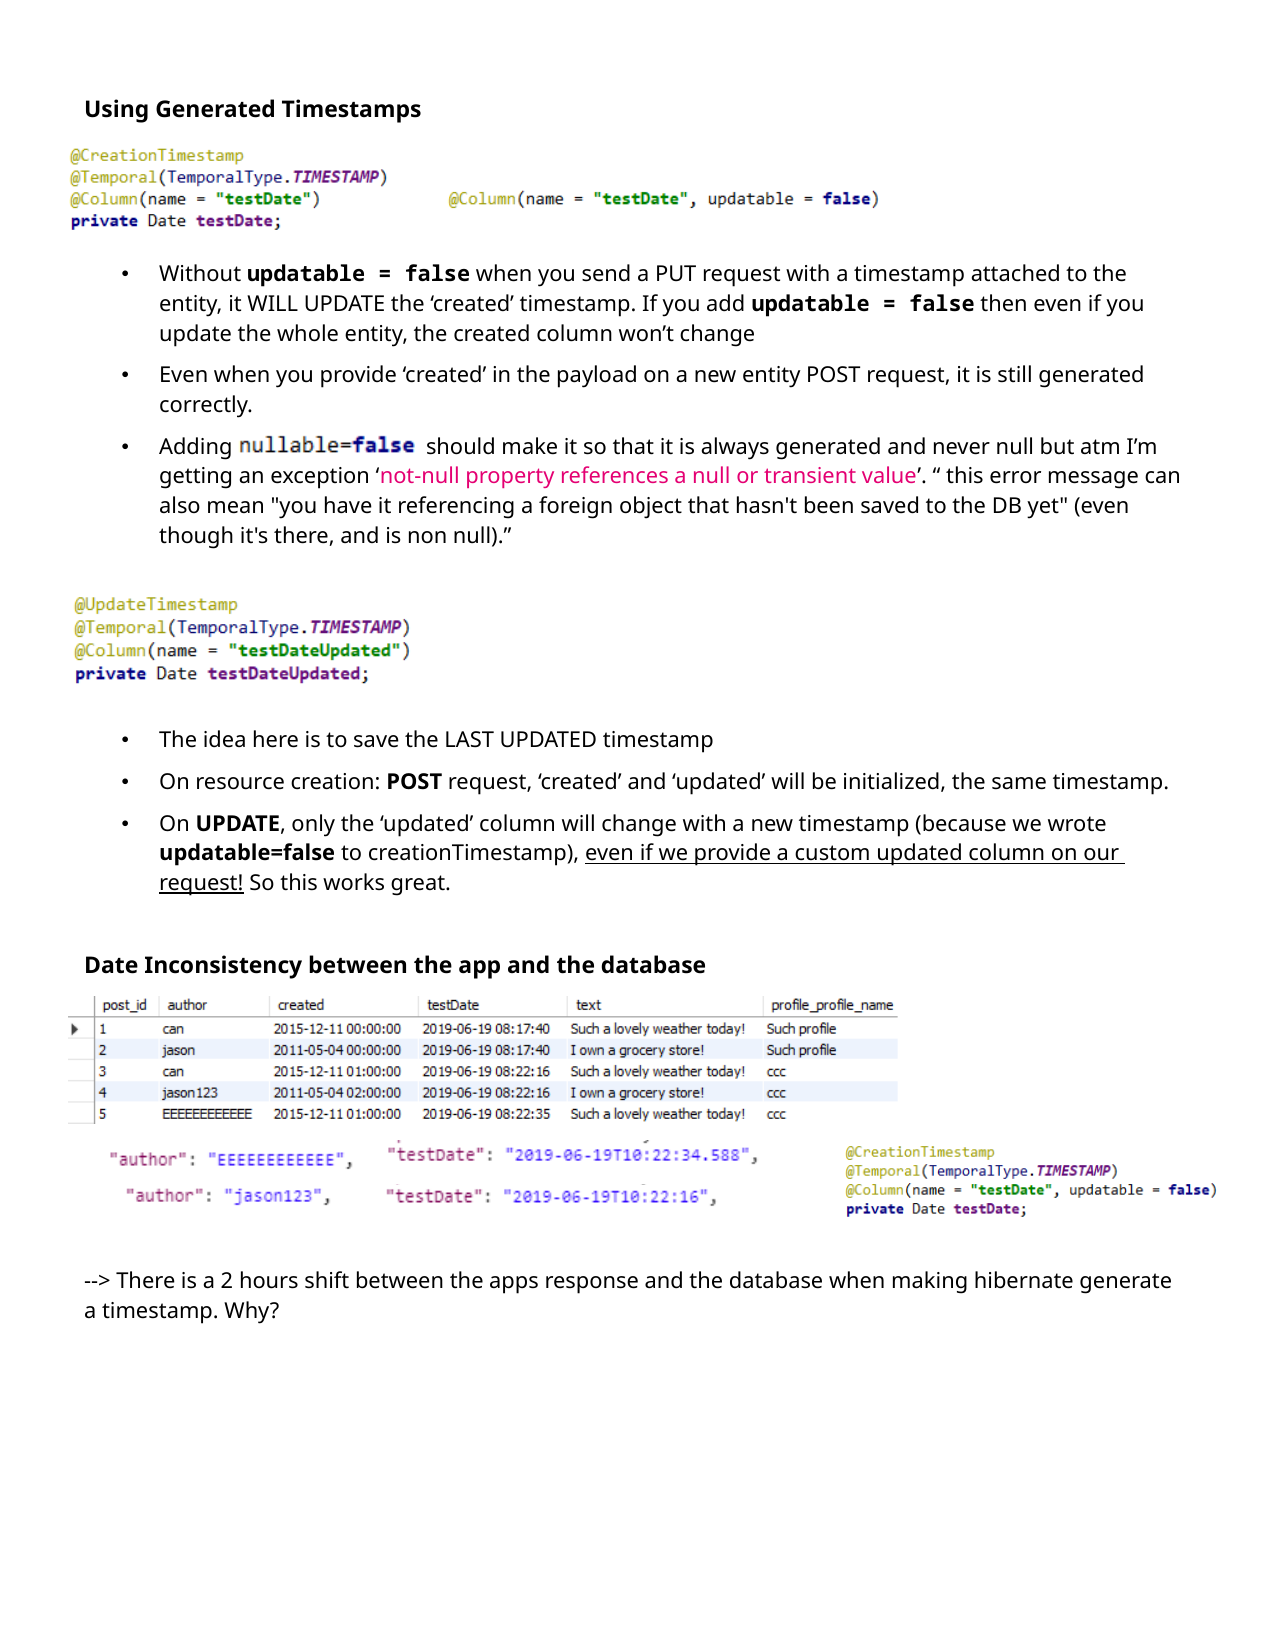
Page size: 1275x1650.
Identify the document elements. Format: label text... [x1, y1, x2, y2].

list Even when you provide ‘created’ in the payload on a new entity POST request, it is still generated correctly. [121, 359, 1188, 419]
list Without updatable = false when you send a PUT request with a timestamp attached to the entity, it WILL UPDATE the ‘created’ timestamp. If you add updatable = false then even if you update the whole entity, the created column won’t change [121, 258, 1188, 347]
list The idea here is to save the LAST UPDATED timestamp [121, 724, 1188, 754]
picture [66, 144, 391, 236]
picture [103, 1144, 357, 1174]
picture [381, 1184, 722, 1211]
text Date Inconsistency between the app and the database [84, 949, 1188, 981]
picture [236, 431, 426, 459]
text --> There is a 2 hours shift between the apps response and the database when making hibernate generate a timestamp. Why? [84, 1265, 1188, 1324]
picture [842, 1142, 1221, 1221]
list On UPDATE, only the ‘updated’ column will change with a new timestamp (because we wrote updatable=false to creationTimestamp), even if we provide a custom updated column on our request! So this works great. [121, 807, 1188, 897]
picture [68, 996, 898, 1124]
picture [442, 186, 885, 213]
picture [70, 591, 414, 691]
list Adding should make it so that it is always generated and never null but atm I’m getting an exception ‘not-null property references a null or transient value’. “ this error message can also mean "you have it referencing a foreign object that hasn't been saved to the DB yet" (even though it's there, and is non null).” [121, 431, 1188, 550]
list On resource creation: POST request, ‘created’ and ‘updated’ will be initialized, the same timestamp. [121, 766, 1188, 796]
picture [384, 1140, 763, 1169]
text Using Generated Timestamps [84, 93, 1188, 124]
picture [121, 1181, 335, 1210]
